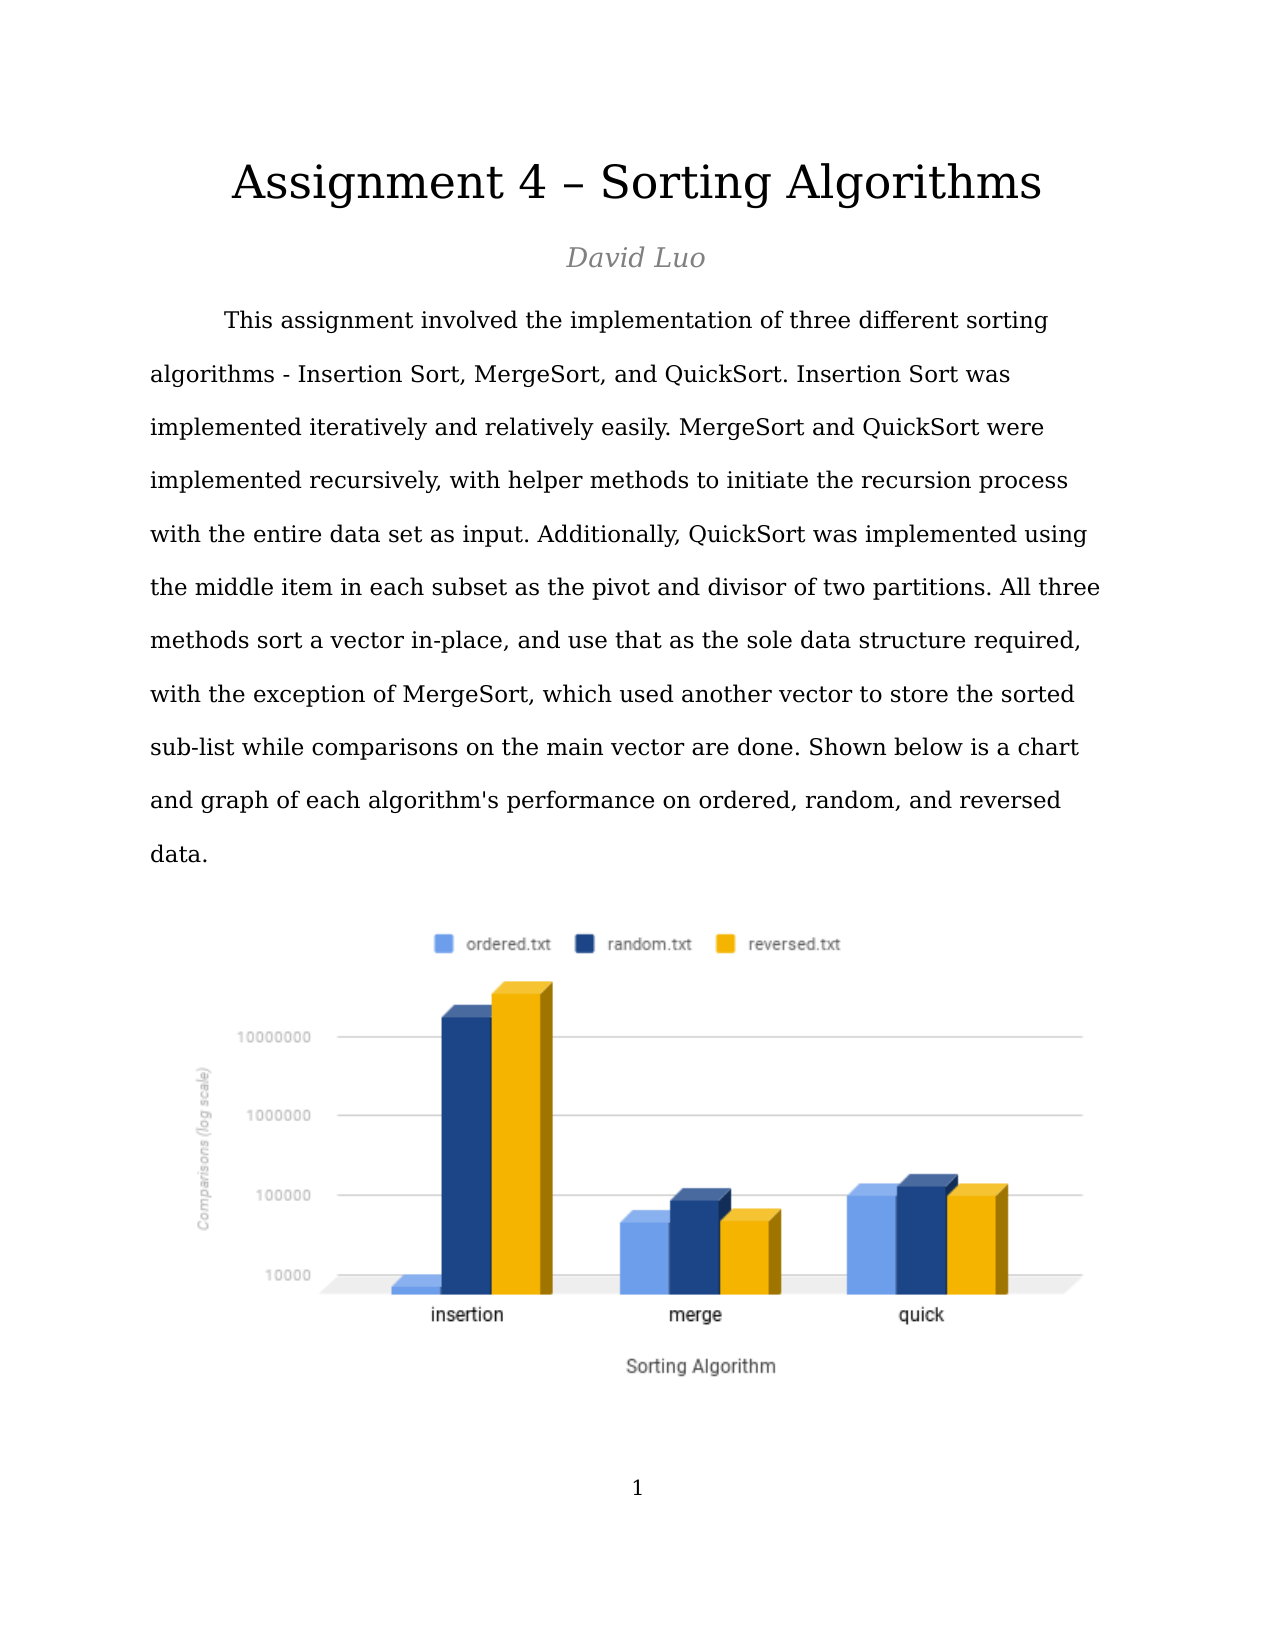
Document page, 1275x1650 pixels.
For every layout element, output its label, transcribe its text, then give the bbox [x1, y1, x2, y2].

picture [168, 908, 1107, 1403]
text Assignment 4 – Sorting Algorithms [150, 156, 1125, 209]
subtitle David Luo [150, 242, 1125, 273]
text This assignment involved the implementation of three different sorting algorithms - Insertion Sort, MergeSort, and QuickSort. Insertion Sort was implemented iteratively and relatively easily. MergeSort and QuickSort were implemented recursively, with helper methods to initiate the recursion process with the entire data set as input. Additionally, QuickSort was implemented using the middle item in each subset as the pivot and divisor of two partitions. All three methods sort a vector in-place, and use that as the sole data structure required, with the exception of MergeSort, which used another vector to store the sorted sub-list while comparisons on the main vector are done. Shown below is a chart and graph of each algorithm's performance on ordered, random, and reversed data. [150, 305, 1125, 867]
